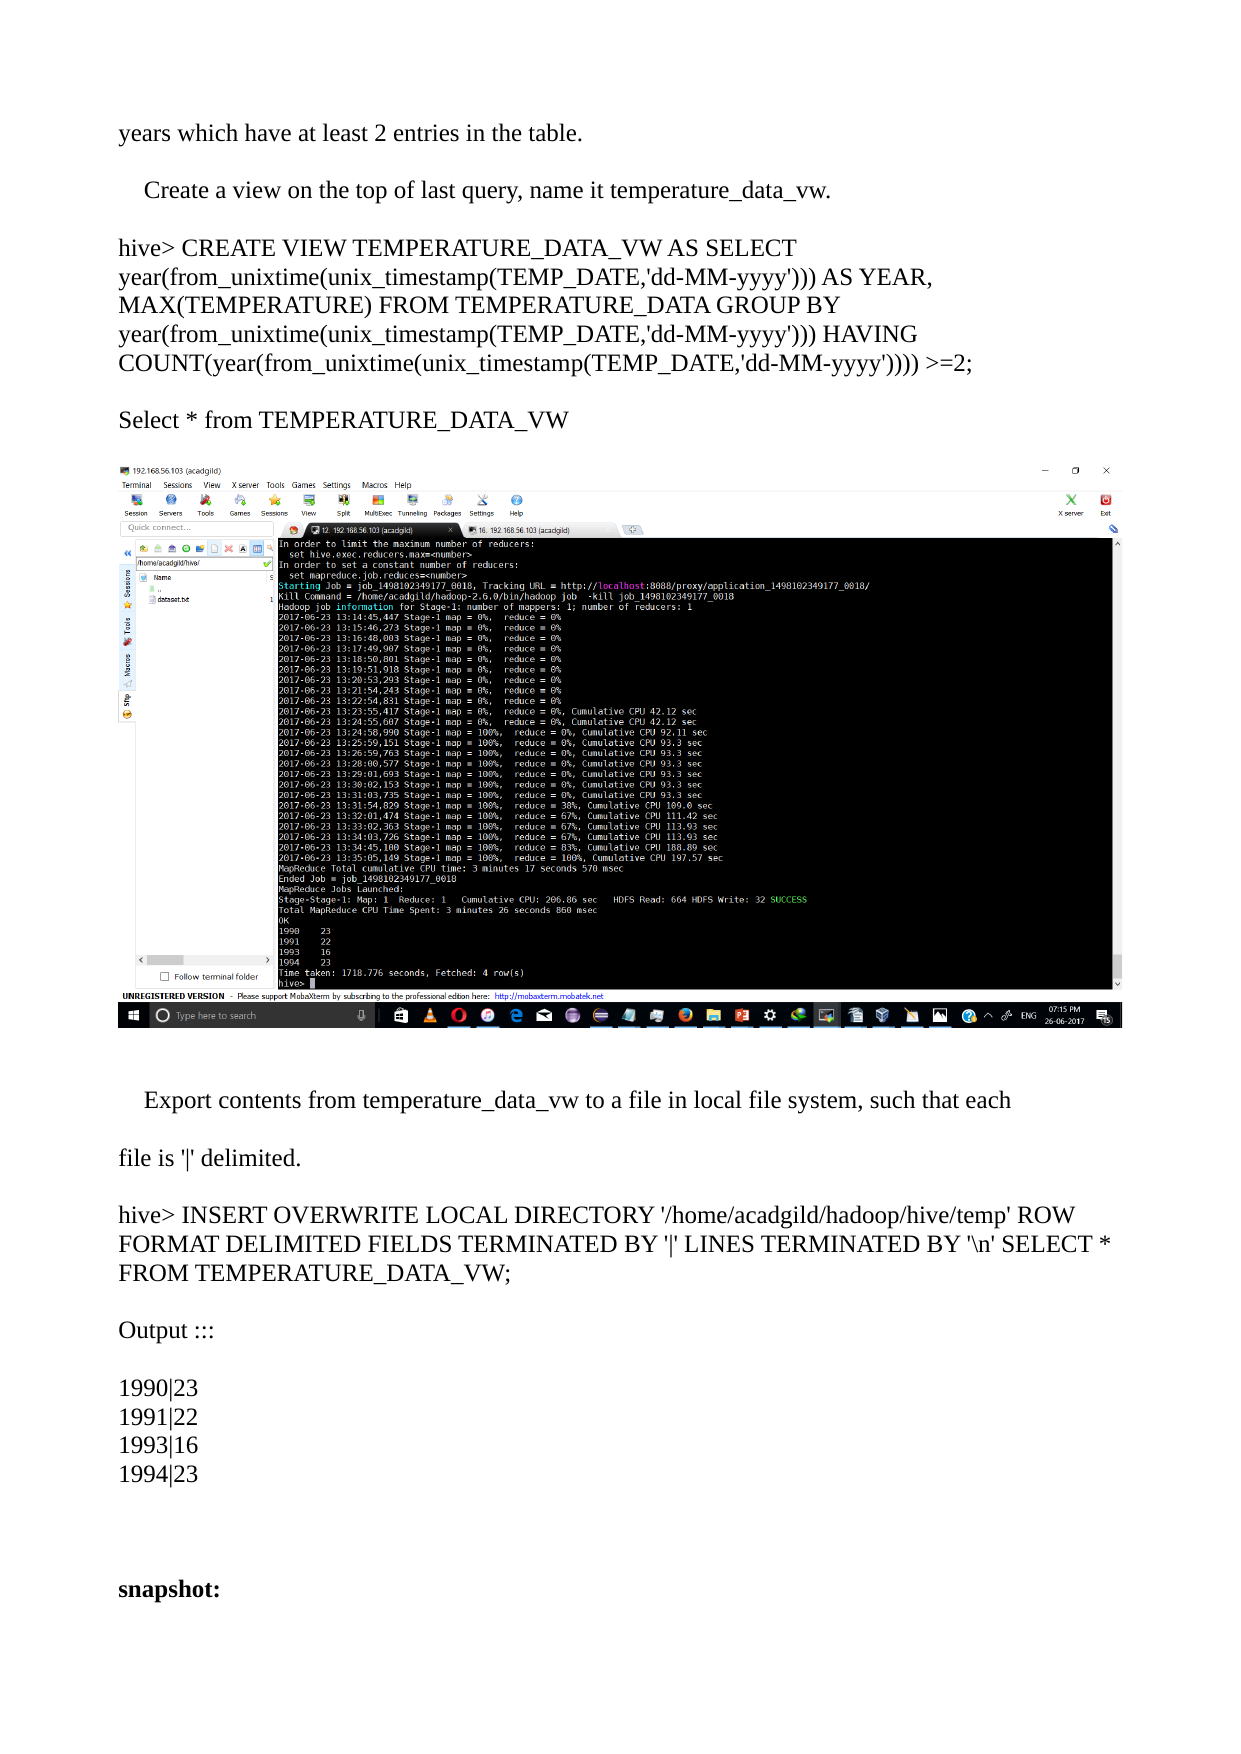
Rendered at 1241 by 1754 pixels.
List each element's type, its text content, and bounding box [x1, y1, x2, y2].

text hive> INSERT OVERWRITE LOCAL DIRECTORY '/home/acadgild/hadoop/hive/temp' ROW FORMAT DELIMITED FIELDS TERMINATED BY '|' LINES TERMINATED BY '\n' SELECT * FROM TEMPERATURE_DATA_VW; [118, 1200, 1122, 1287]
text 1993|16 [118, 1430, 1122, 1459]
text  Create a view on the top of last query, name it temperature_data_vw. [118, 176, 1122, 204]
picture [118, 463, 1123, 1028]
text Select * from TEMPERATURE_DATA_VW [118, 406, 1122, 434]
text snapshot: [118, 1574, 1122, 1603]
text years which have at least 2 entries in the table. [118, 118, 1122, 147]
text 1990|23 [118, 1373, 1122, 1402]
text 1991|22 [118, 1402, 1122, 1430]
text file is '|' delimited. [118, 1143, 1122, 1172]
text Output ::: [118, 1315, 1122, 1344]
text 1994|23 [118, 1459, 1122, 1488]
text hive> CREATE VIEW TEMPERATURE_DATA_VW AS SELECT year(from_unixtime(unix_timestamp(TEMP_DATE,'dd-MM-yyyy'))) AS YEAR, MAX(TEMPERATURE) FROM TEMPERATURE_DATA GROUP BY year(from_unixtime(unix_timestamp(TEMP_DATE,'dd-MM-yyyy'))) HAVING COUNT(year(from_unixtime(unix_timestamp(TEMP_DATE,'dd-MM-yyyy')))) >=2; [118, 233, 1122, 377]
text  Export contents from temperature_data_vw to a file in local file system, such that each [118, 1085, 1122, 1114]
